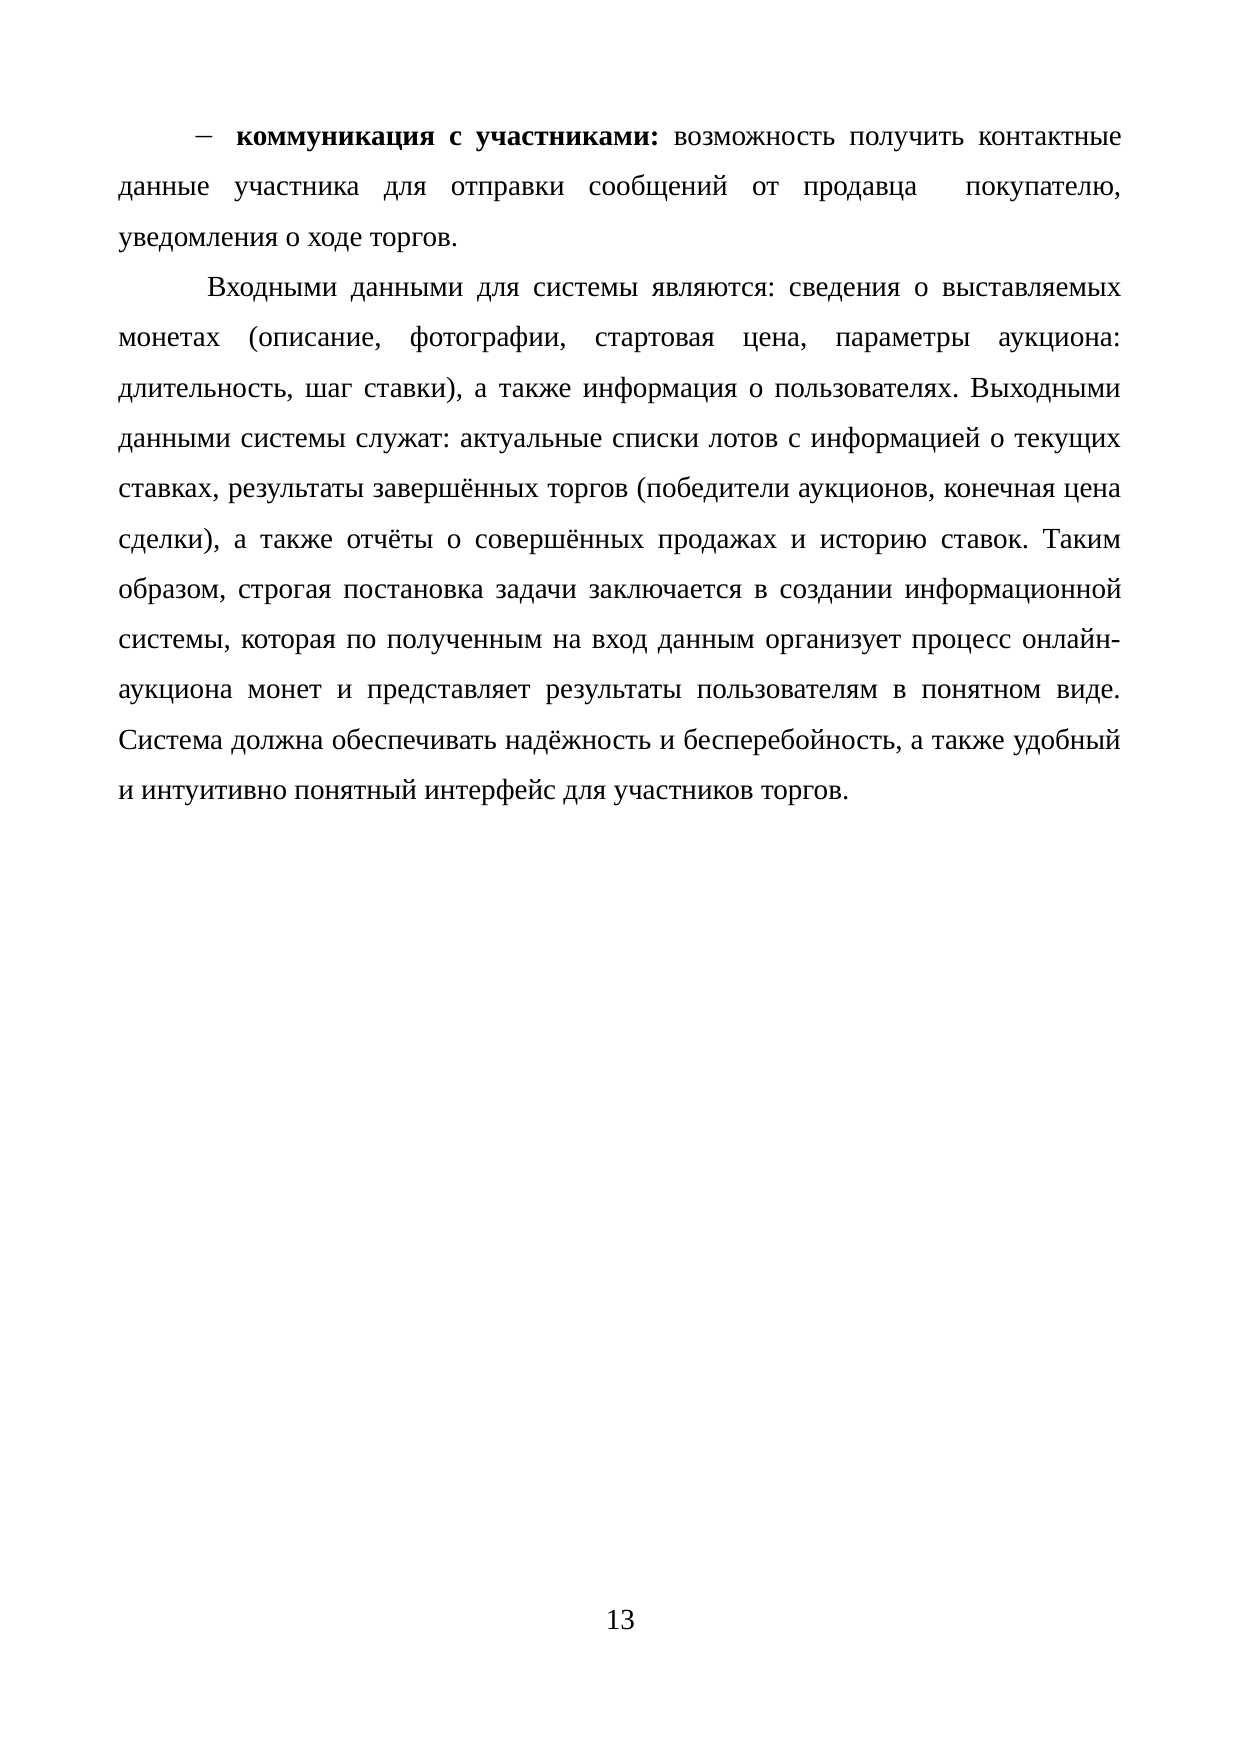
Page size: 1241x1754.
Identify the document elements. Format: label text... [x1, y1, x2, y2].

list коммуникация с участниками: возможность получить контактные данные участника для отправки сообщений от продавца покупателю, уведомления о ходе торгов. [118, 118, 1122, 252]
text Входными данными для системы являются: сведения о выставляемых монетах (описание, фотографии, стартовая цена, параметры аукциона: длительность, шаг ставки), а также информация о пользователях. Выходными данными системы служат: актуальные списки лотов с информацией о текущих ставках, результаты завершённых торгов (победители аукционов, конечная цена сделки), а также отчёты о совершённых продажах и историю ставок. Таким образом, строгая постановка задачи заключается в создании информационной системы, которая по полученным на вход данным организует процесс онлайн-аукциона монет и представляет результаты пользователям в понятном виде. Система должна обеспечивать надёжность и бесперебойность, а также удобный и интуитивно понятный интерфейс для участников торгов. [118, 269, 1122, 806]
